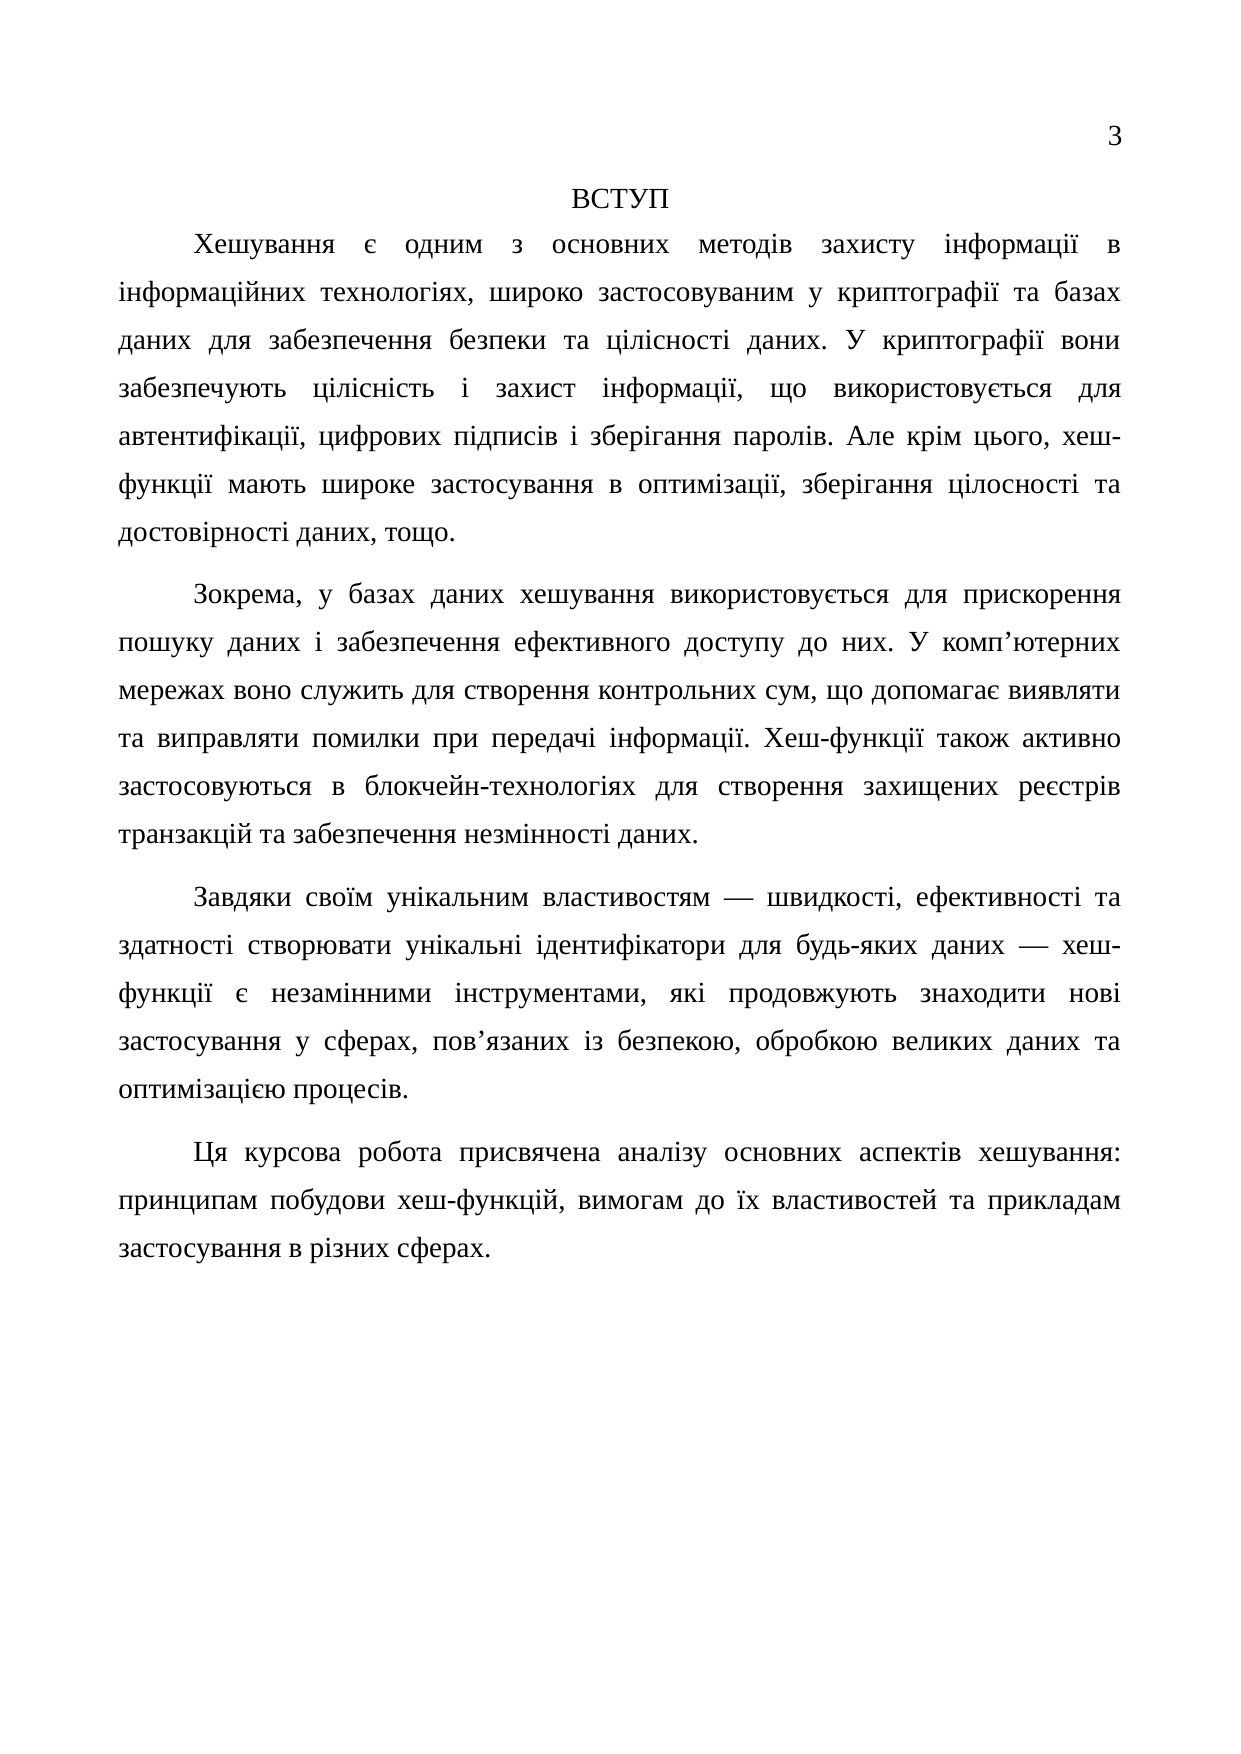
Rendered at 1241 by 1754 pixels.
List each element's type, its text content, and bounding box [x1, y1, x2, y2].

text Ця курсова робота присвячена аналізу основних аспектів хешування: принципам побудови хеш-функцій, вимогам до їх властивостей та прикладам застосування в різних сферах. [118, 1123, 1122, 1267]
text Завдяки своїм унікальним властивостям — швидкості, ефективності та здатності створювати унікальні ідентифікатори для будь-яких даних — хеш-функції є незамінними інструментами, які продовжують знаходити нові застосування у сферах, пов’язаних із безпекою, обробкою великих даних та оптимізацією процесів. [118, 868, 1122, 1108]
text Хешування є одним з основних методів захисту інформації в інформаційних технологіях, широко застосовуваним у криптографії та базах даних для забезпечення безпеки та цілісності даних. У криптографії вони забезпечують цілісність і захист інформації, що використовується для автентифікації, цифрових підписів і зберігання паролів. Але крім цього, хеш-функції мають широке застосування в оптимізації, зберігання цілосності та достовірності даних, тощо. [118, 215, 1122, 551]
text Зокрема, у базах даних хешування використовується для прискорення пошуку даних і забезпечення ефективного доступу до них. У комп’ютерних мережах воно служить для створення контрольних сум, що допомагає виявляти та виправляти помилки при передачі інформації. Хеш-функції також активно застосовуються в блокчейн-технологіях для створення захищених реєстрів транзакцій та забезпечення незмінності даних. [118, 565, 1122, 853]
text ВСТУП [118, 181, 1122, 215]
